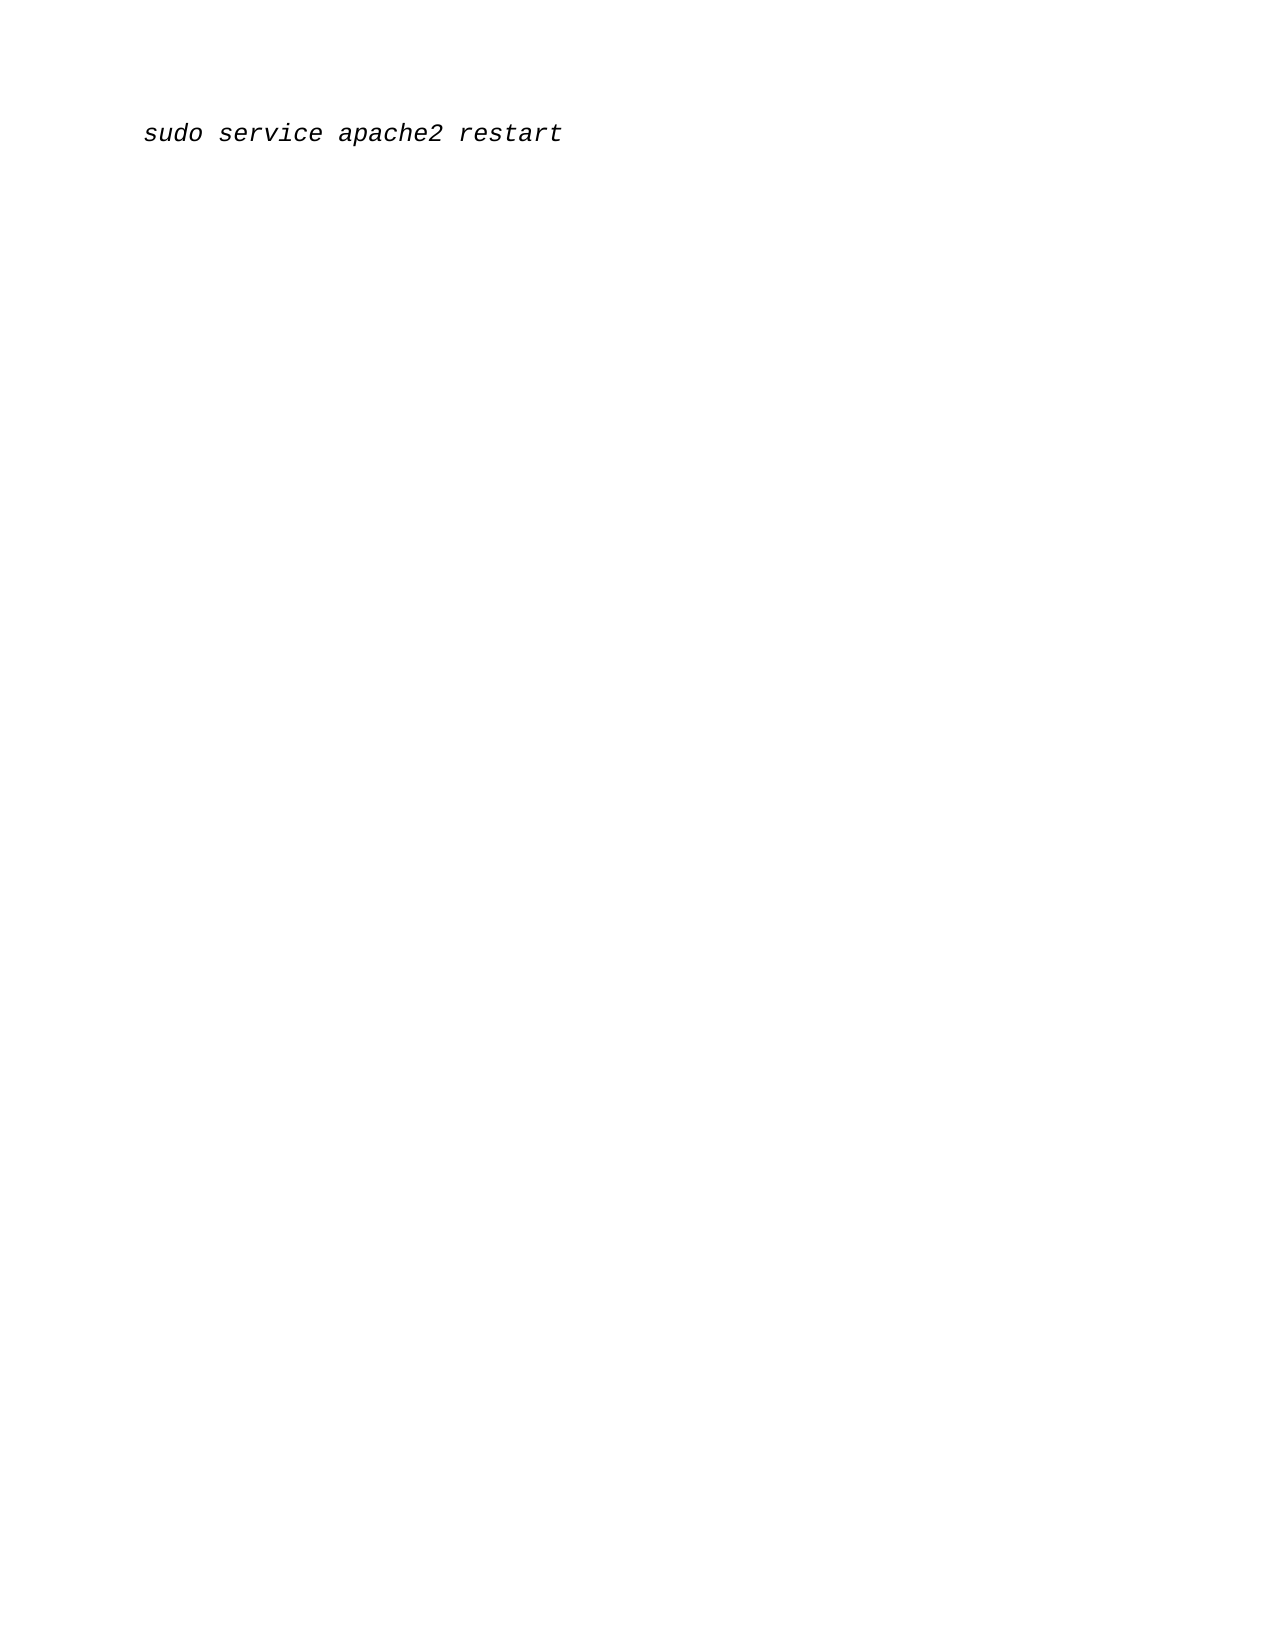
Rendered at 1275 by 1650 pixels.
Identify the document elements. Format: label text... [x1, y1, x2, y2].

text sudo service apache2 restart [118, 118, 1157, 149]
